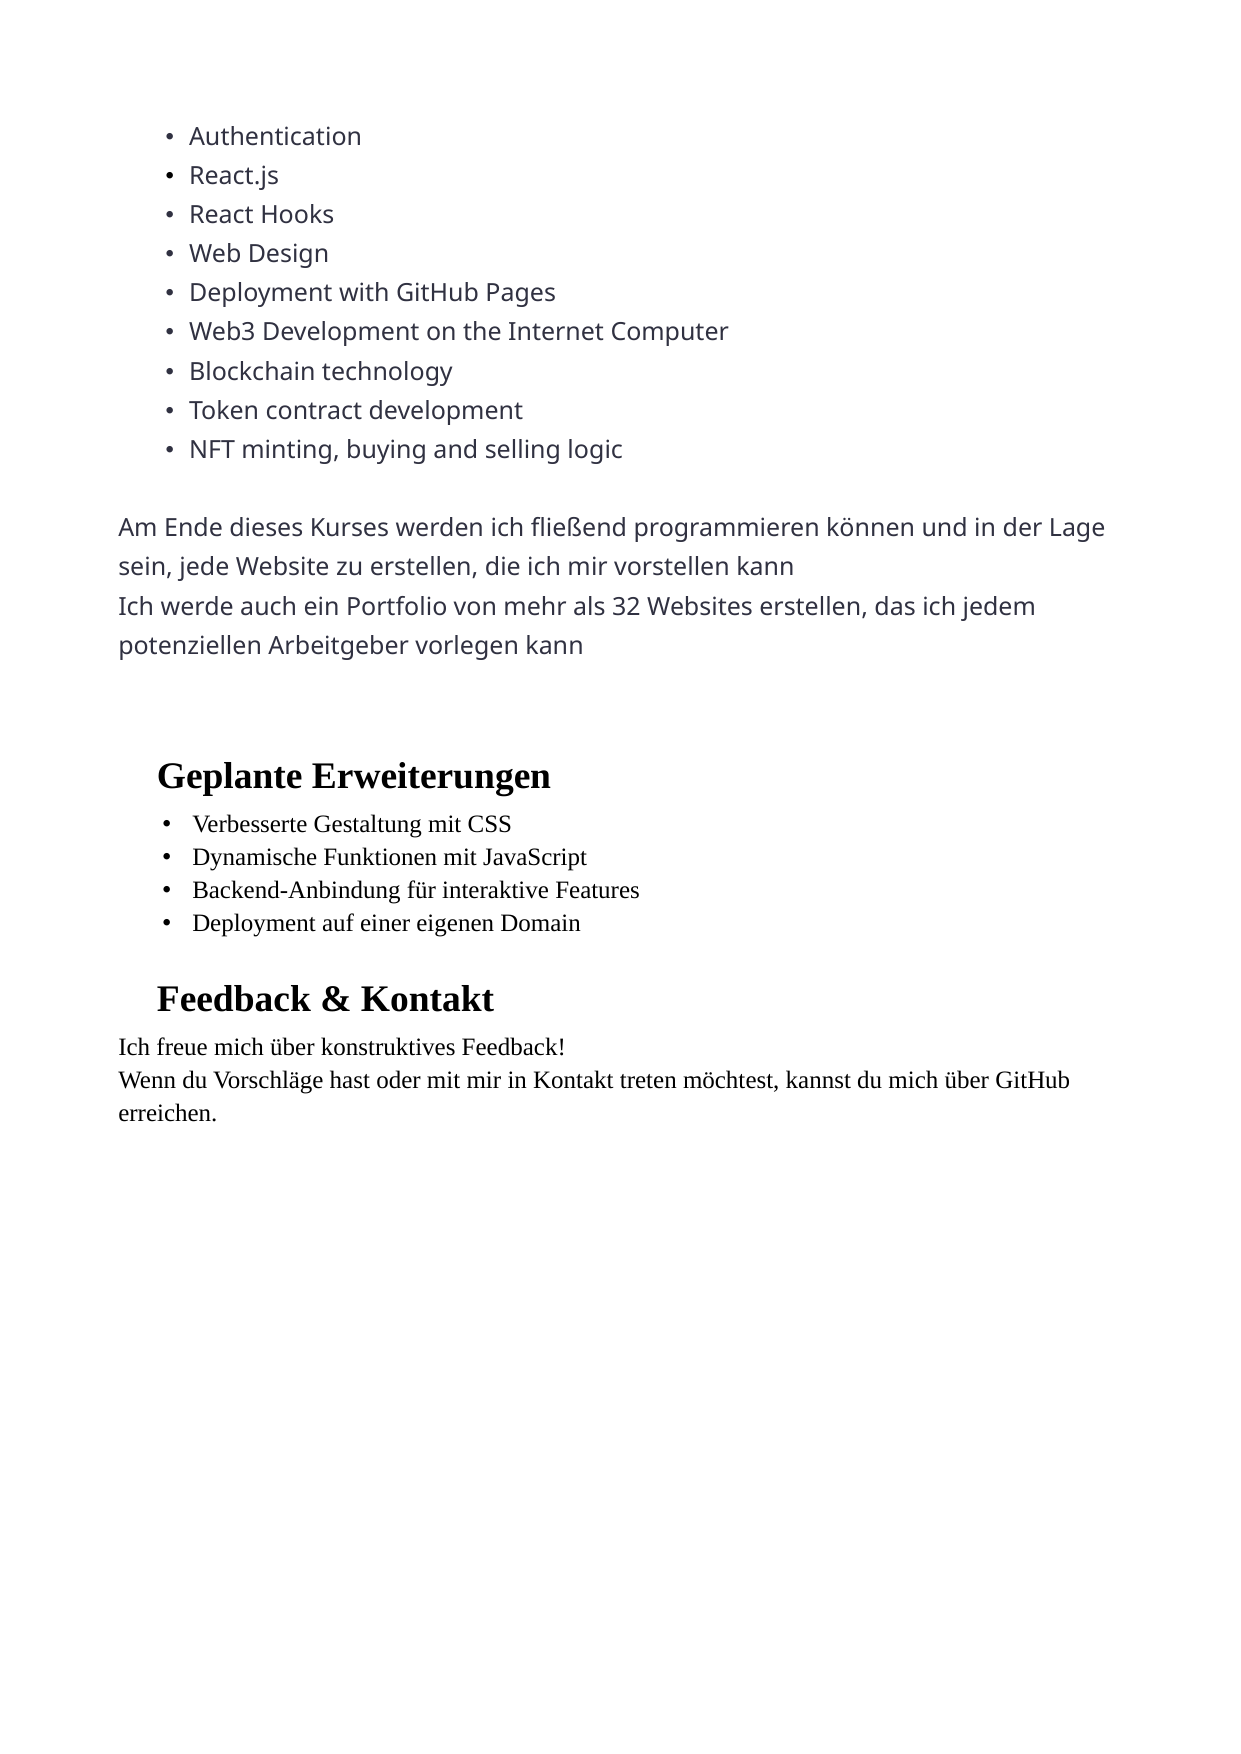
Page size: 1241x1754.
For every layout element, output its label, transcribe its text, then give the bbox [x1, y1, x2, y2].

subtitle 📢 Feedback & Kontakt [118, 976, 1122, 1019]
subtitle 🚀 Geplante Erweiterungen [118, 753, 1122, 796]
list Verbesserte Gestaltung mit CSS [162, 809, 1122, 838]
text Am Ende dieses Kurses werden ich fließend programmieren können und in der Lage sein, jede Website zu erstellen, die ich mir vorstellen kann [118, 510, 1122, 583]
list React.js [165, 157, 1122, 191]
list Token contract development [165, 392, 1122, 426]
list NFT minting, buying and selling logic [165, 431, 1122, 466]
list React Hooks [165, 196, 1122, 231]
list Authentication [165, 118, 1122, 152]
list Dynamische Funktionen mit JavaScript [162, 842, 1122, 871]
text Ich werde auch ein Portfolio von mehr als 32 Websites erstellen, das ich jedem potenziellen Arbeitgeber vorlegen kann [118, 588, 1122, 661]
list Deployment auf einer eigenen Domain [162, 908, 1122, 937]
list Backend-Anbindung für interaktive Features [162, 875, 1122, 904]
list Web Design [165, 236, 1122, 270]
text Ich freue mich über konstruktives Feedback! Wenn du Vorschläge hast oder mit mir in Kontakt treten möchtest, kannst du mich über GitHub erreichen. [118, 1032, 1122, 1127]
list Blockchain technology [165, 353, 1122, 387]
list Web3 Development on the Internet Computer [165, 314, 1122, 348]
list Deployment with GitHub Pages [165, 275, 1122, 309]
